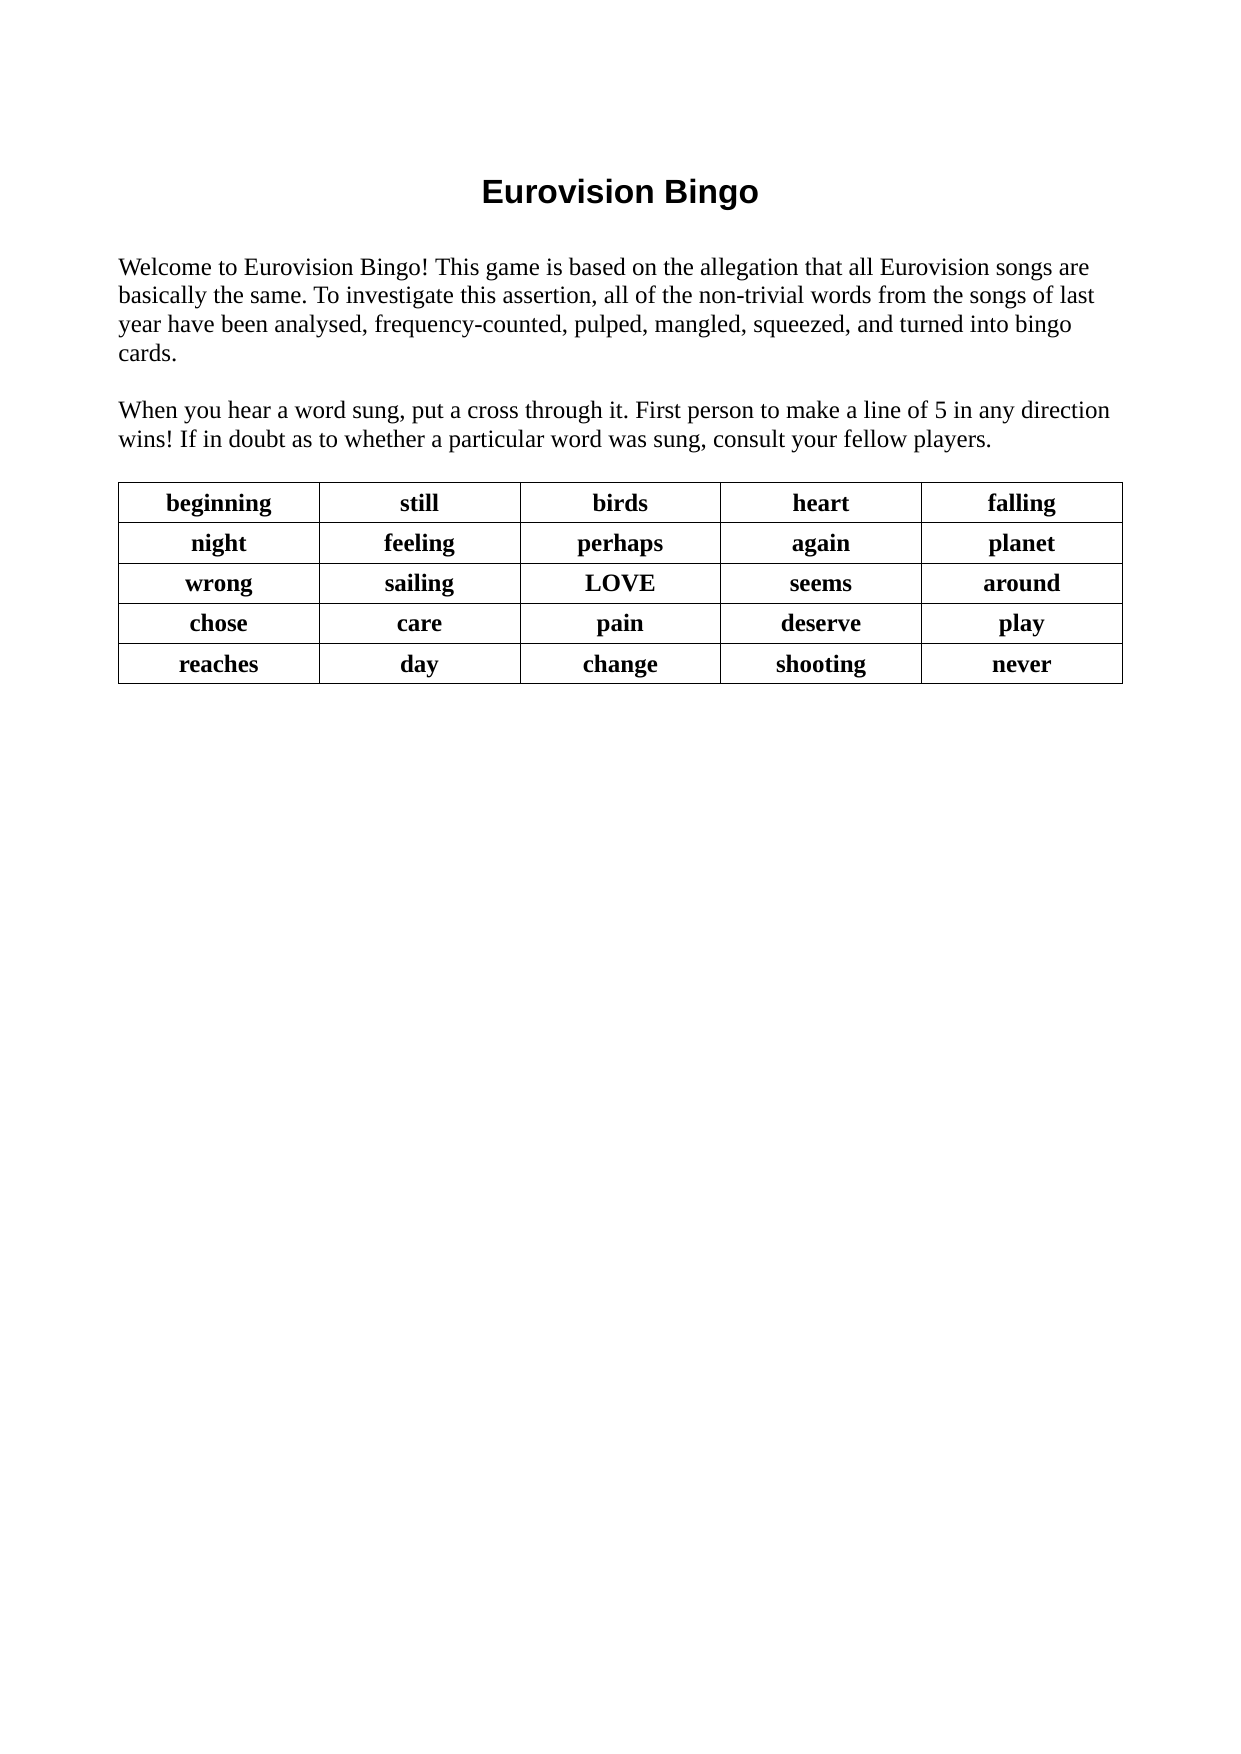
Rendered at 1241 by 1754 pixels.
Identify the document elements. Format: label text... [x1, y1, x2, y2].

table_cell feeling [320, 523, 520, 562]
table_cell reaches [119, 644, 319, 683]
table_cell wrong [119, 564, 319, 603]
table_cell night [119, 523, 319, 562]
table_cell perhaps [521, 523, 720, 562]
text When you hear a word sung, put a cross through it. First person to make a line of 5 in any direction wins! If in doubt as to whether a particular word was sung, consult your fellow players. [118, 396, 1122, 453]
text Welcome to Eurovision Bingo! This game is based on the allegation that all Eurovision songs are basically the same. To investigate this assertion, all of the non-trivial words from the songs of last year have been analysed, frequency-counted, pulped, mangled, squeezed, and turned into bingo cards. [118, 252, 1122, 367]
table_cell never [922, 644, 1122, 683]
table_cell planet [922, 523, 1122, 562]
table_cell pain [521, 604, 720, 643]
subtitle Eurovision Bingo [118, 172, 1122, 211]
table_cell shooting [721, 644, 921, 683]
table_header still [320, 483, 520, 522]
table_cell LOVE [521, 564, 720, 603]
table_cell change [521, 644, 720, 683]
table_cell chose [119, 604, 319, 643]
table_header heart [721, 483, 921, 522]
table_cell seems [721, 564, 921, 603]
table_cell again [721, 523, 921, 562]
table_cell play [922, 604, 1122, 643]
table_header falling [922, 483, 1122, 522]
table_cell care [320, 604, 520, 643]
table_cell sailing [320, 564, 520, 603]
table_header birds [521, 483, 720, 522]
table_cell day [320, 644, 520, 683]
table_header beginning [119, 483, 319, 522]
table_cell around [922, 564, 1122, 603]
table_cell deserve [721, 604, 921, 643]
